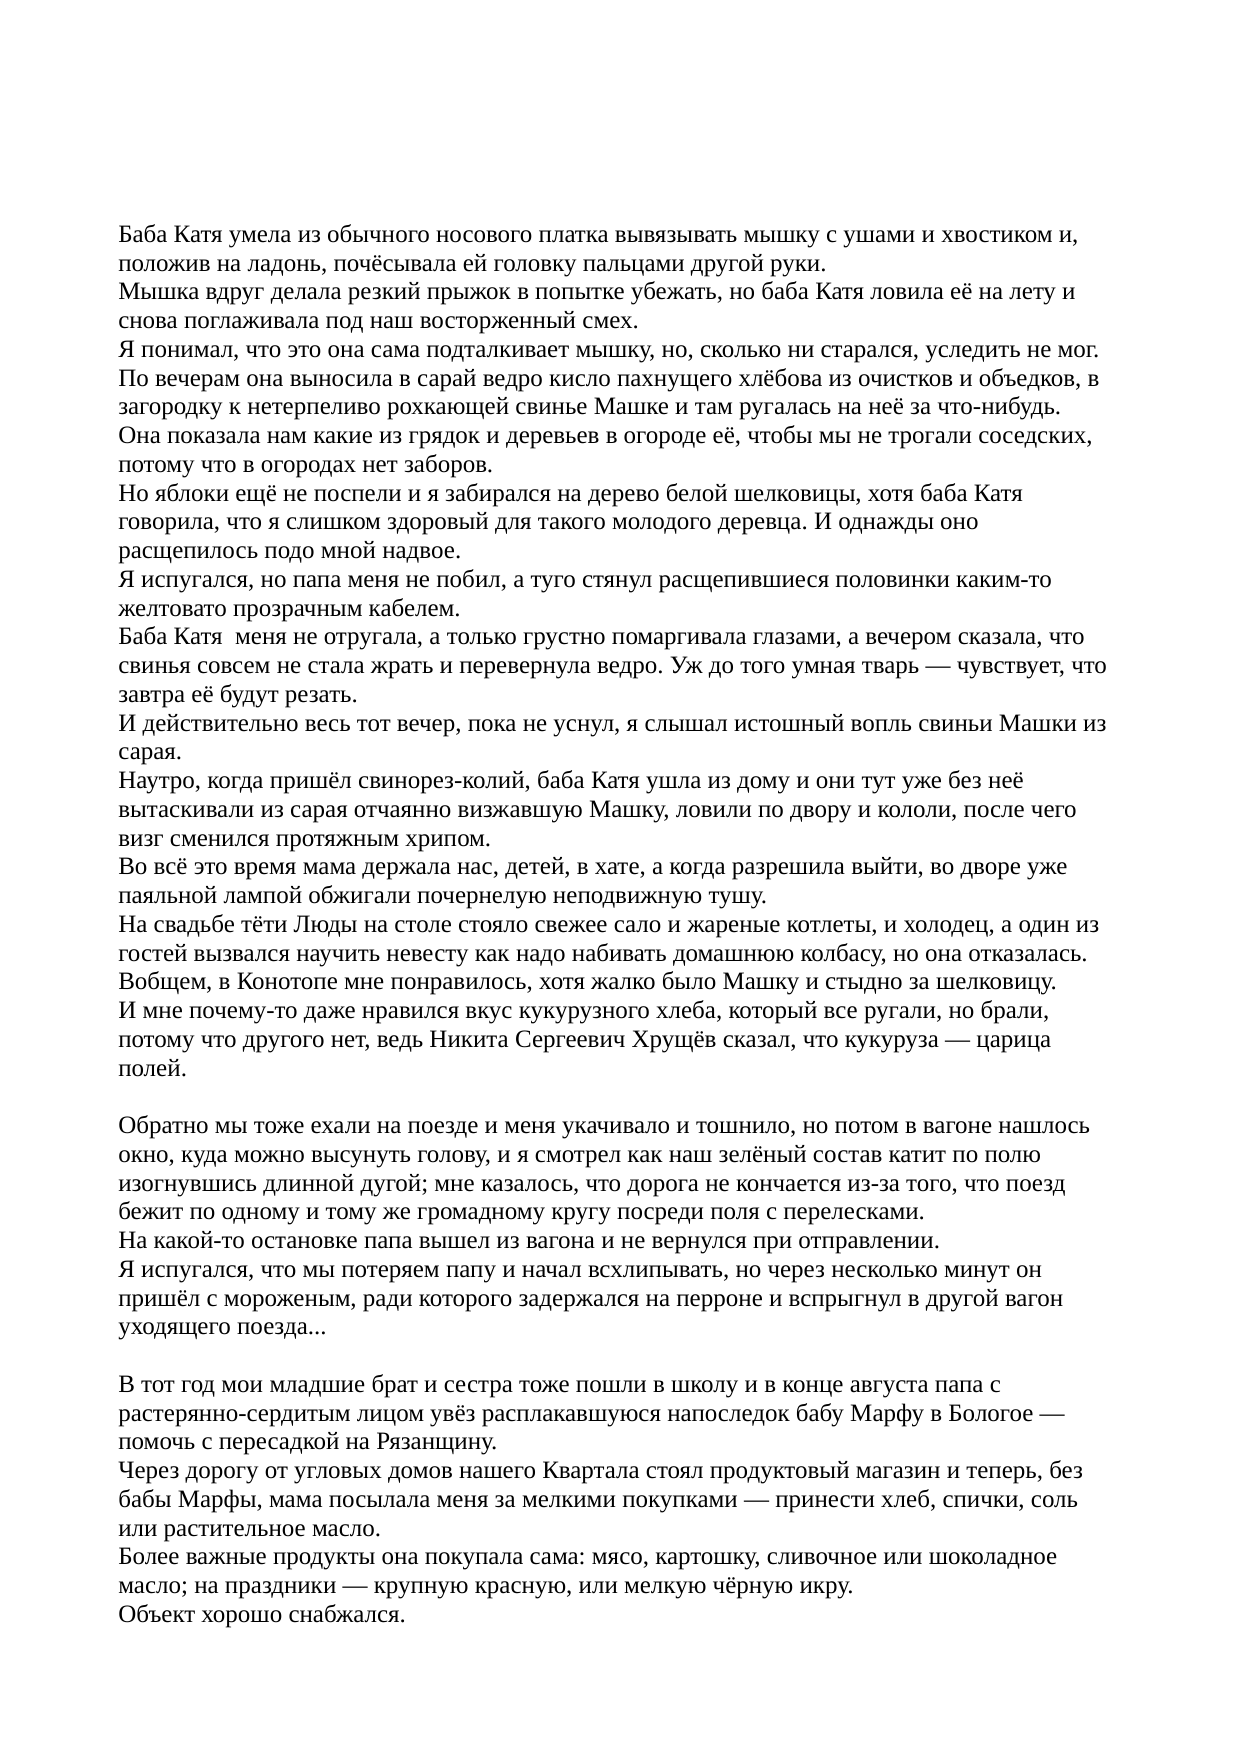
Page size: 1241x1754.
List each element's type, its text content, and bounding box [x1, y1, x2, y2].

text Во всё это время мама держала нас, детей, в хате, а когда разрешила выйти, во дворе уже паяльной лампой обжигали почернелую неподвижную тушу. [118, 851, 1122, 909]
text В тот год мои младшие брат и сестра тоже пошли в школу и в конце августа папа с растерянно-сердитым лицом увёз расплакавшуюся напоследок бабу Марфу в Бологое — помочь с пересадкой на Рязанщину. [118, 1369, 1122, 1455]
text И мне почему-то даже нравился вкус кукурузного хлеба, который все ругали, но брали, потому что другого нет, ведь Никита Сергеевич Хрущёв сказал, что кукуруза — царица полей. [118, 995, 1122, 1081]
text Баба Катя меня не отругала, а только грустно помаргивала глазами, а вечером сказала, что свинья совсем не стала жрать и перевернула ведро. Уж до того умная тварь — чувствует, что завтра её будут резать. [118, 621, 1122, 708]
text Я испугался, но папа меня не побил, а туго стянул расщепившиеся половинки каким-то желтовато прозрачным кабелем. [118, 564, 1122, 621]
text Более важные продукты она покупала сама: мясо, картошку, сливочное или шоколадное масло; на праздники — крупную красную, или мелкую чёрную икру. [118, 1541, 1122, 1599]
text Но яблоки ещё не поспели и я забирался на дерево белой шелковицы, хотя баба Катя говорила, что я слишком здоровый для такого молодого деревца. И однажды оно расщепилось подо мной надвое. [118, 478, 1122, 564]
text Баба Катя умела из обычного носового платка вывязывать мышку с ушами и хвостиком и, положив на ладонь, почёсывала ей головку пальцами другой руки. [118, 219, 1122, 276]
text По вечерам она выносила в сарай ведро кисло пахнущего хлёбова из очистков и объедков, в загородку к нетерпеливо рохкающей свинье Машке и там ругалась на неё за что-нибудь. [118, 363, 1122, 420]
text Я испугался, что мы потеряем папу и начал всхлипывать, но через несколько минут он пришёл с мороженым, ради которого задержался на перроне и вспрыгнул в другой вагон уходящего поезда... [118, 1254, 1122, 1340]
text Она показала нам какие из грядок и деревьев в огороде её, чтобы мы не трогали соседских, потому что в огородах нет заборов. [118, 420, 1122, 478]
text Мышка вдруг делала резкий прыжок в попытке убежать, но баба Катя ловила её на лету и снова поглаживала под наш восторженный смех. [118, 276, 1122, 334]
text И действительно весь тот вечер, пока не уснул, я слышал истошный вопль свиньи Машки из сарая. [118, 708, 1122, 765]
text Я понимал, что это она сама подталкивает мышку, но, сколько ни старался, уследить не мог. [118, 334, 1122, 363]
text Наутро, когда пришёл свинорез-колий, баба Катя ушла из дому и они тут уже без неё вытаскивали из сарая отчаянно визжавшую Машку, ловили по двору и кололи, после чего визг сменился протяжным хрипом. [118, 765, 1122, 851]
text На свадьбе тёти Люды на столе стояло свежее сало и жареные котлеты, и холодец, а один из гостей вызвался научить невесту как надо набивать домашнюю колбасу, но она отказалась. [118, 909, 1122, 966]
text Обратно мы тоже ехали на поезде и меня укачивало и тошнило, но потом в вагоне нашлось окно, куда можно высунуть голову, и я смотрел как наш зелёный состав катит по полю изогнувшись длинной дугой; мне казалось, что дорога не кончается из-за того, что поезд бежит по одному и тому же громадному кругу посреди поля с перелесками. [118, 1110, 1122, 1225]
text Через дорогу от угловых домов нашего Квартала стоял продуктовый магазин и теперь, без бабы Марфы, мама посылала меня за мелкими покупками — принести хлеб, спички, соль или растительное масло. [118, 1455, 1122, 1541]
text Объект хорошо снабжался. [118, 1599, 1122, 1628]
text Вобщем, в Конотопе мне понравилось, хотя жалко было Машку и стыдно за шелковицу. [118, 966, 1122, 995]
text На какой-то остановке папа вышел из вагона и не вернулся при отправлении. [118, 1225, 1122, 1254]
